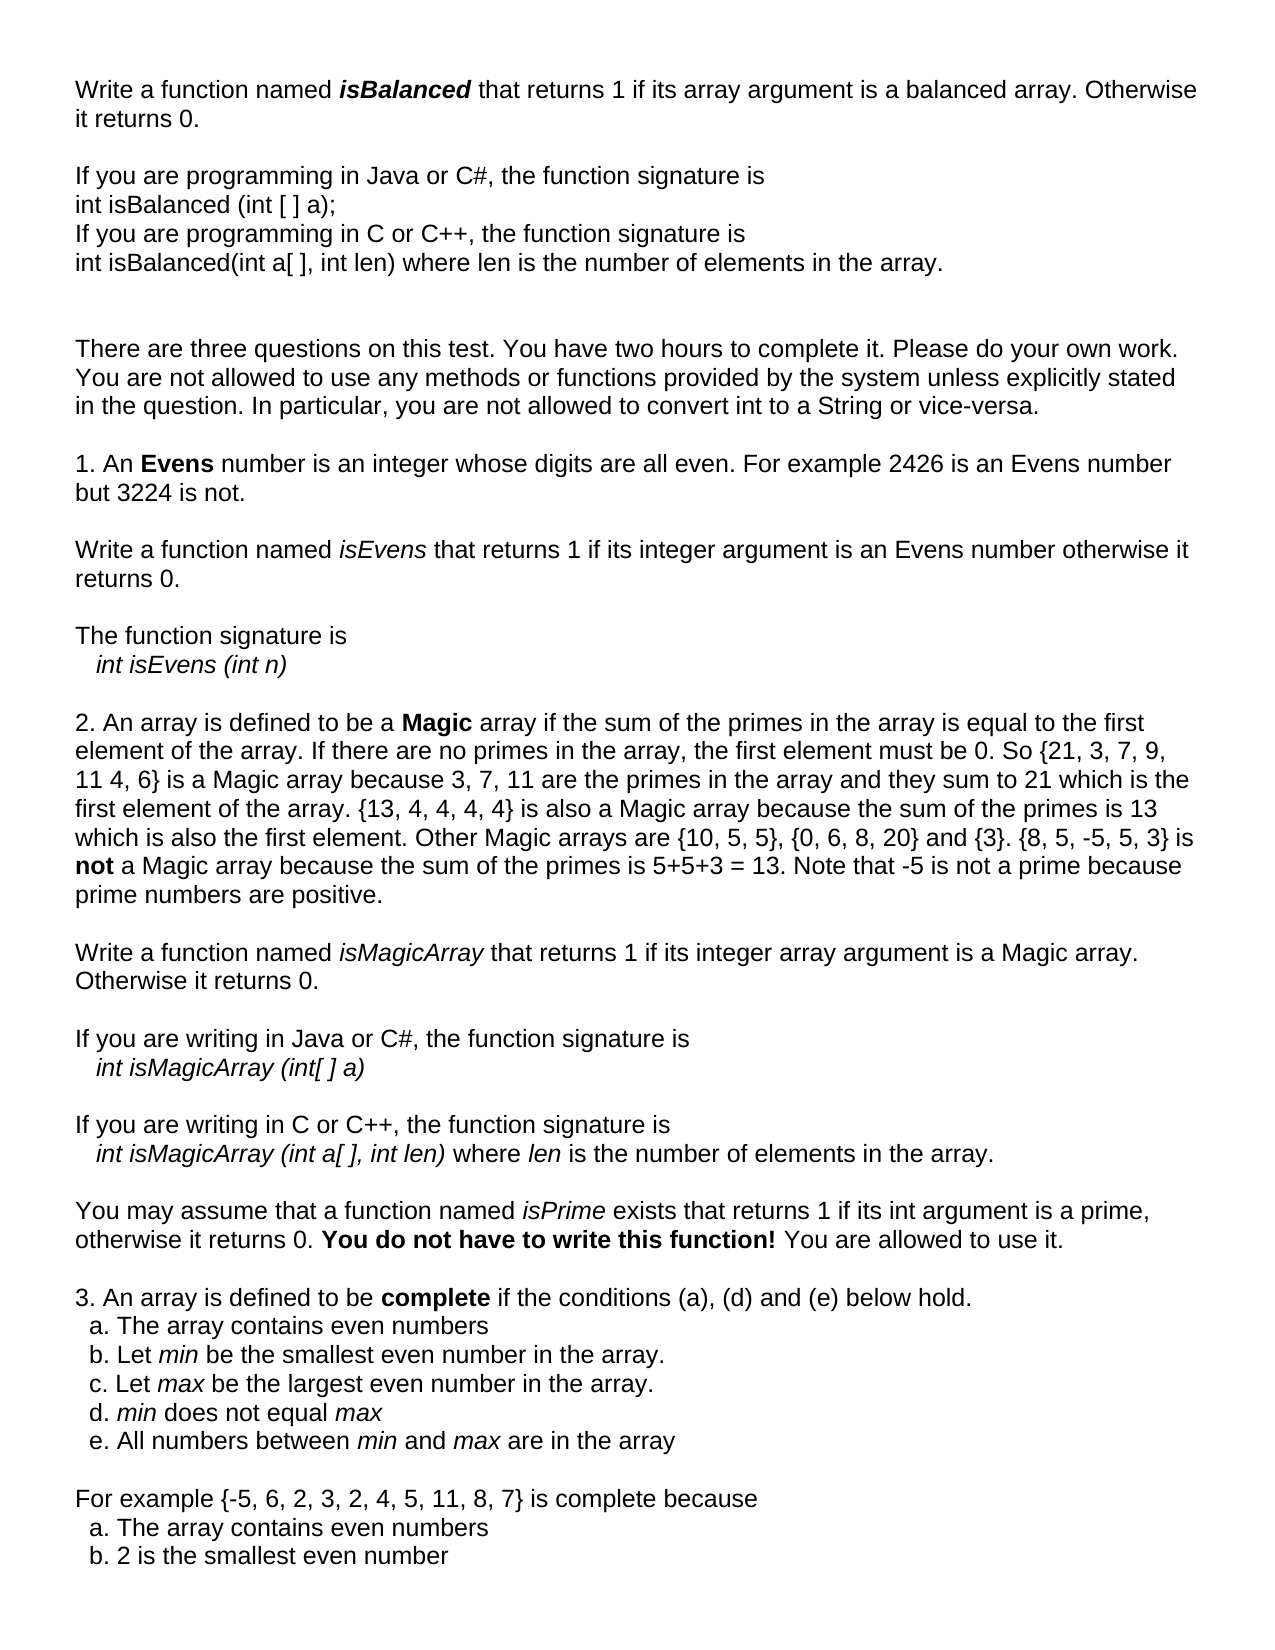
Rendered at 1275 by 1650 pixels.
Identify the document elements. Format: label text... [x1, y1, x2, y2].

text If you are programming in C or C++, the function signature is [75, 219, 1200, 247]
text Write a function named isEvens that returns 1 if its integer argument is an Evens number otherwise it returns 0. [75, 535, 1200, 592]
text 2. An array is defined to be a Magic array if the sum of the primes in the array is equal to the first element of the array. If there are no primes in the array, the first element must be 0. So {21, 3, 7, 9, 11 4, 6} is a Magic array because 3, 7, 11 are the primes in the array and they sum to 21 which is the first element of the array. {13, 4, 4, 4, 4} is also a Magic array because the sum of the primes is 13 which is also the first element. Other Magic arrays are {10, 5, 5}, {0, 6, 8, 20} and {3}. {8, 5, -5, 5, 3} is not a Magic array because the sum of the primes is 5+5+3 = 13. Note that -5 is not a prime because prime numbers are positive. [75, 707, 1200, 909]
text a. The array contains even numbers [75, 1311, 1200, 1340]
text There are three questions on this test. You have two hours to complete it. Please do your own work. You are not allowed to use any methods or functions provided by the system unless explicitly stated in the question. In particular, you are not allowed to convert int to a String or vice-versa. [75, 334, 1200, 420]
text int isMagicArray (int a[ ], int len) where len is the number of elements in the array. [75, 1139, 1200, 1167]
text e. All numbers between min and max are in the array [75, 1426, 1200, 1455]
text For example {-5, 6, 2, 3, 2, 4, 5, 11, 8, 7} is complete because [75, 1484, 1200, 1512]
text 1. An Evens number is an integer whose digits are all even. For example 2426 is an Evens number but 3224 is not. [75, 449, 1200, 506]
text If you are writing in C or C++, the function signature is [75, 1110, 1200, 1139]
text You may assume that a function named isPrime exists that returns 1 if its int argument is a prime, otherwise it returns 0. You do not have to write this function! You are allowed to use it. [75, 1196, 1200, 1254]
text int isBalanced(int a[ ], int len) where len is the number of elements in the array. [75, 247, 1200, 276]
text 3. An array is defined to be complete if the conditions (a), (d) and (e) below hold. [75, 1282, 1200, 1311]
text The function signature is [75, 621, 1200, 650]
text c. Let max be the largest even number in the array. [75, 1369, 1200, 1397]
text d. min does not equal max [75, 1397, 1200, 1426]
text b. Let min be the smallest even number in the array. [75, 1340, 1200, 1369]
text Write a function named isMagicArray that returns 1 if its integer array argument is a Magic array. Otherwise it returns 0. [75, 937, 1200, 995]
text int isEvens (int n) [75, 650, 1200, 679]
text int isBalanced (int [ ] a); [75, 190, 1200, 219]
text a. The array contains even numbers [75, 1512, 1200, 1541]
text Write a function named isBalanced that returns 1 if its array argument is a balanced array. Otherwise it returns 0. [75, 75, 1200, 132]
text b. 2 is the smallest even number [75, 1541, 1200, 1570]
text If you are programming in Java or C#, the function signature is [75, 161, 1200, 190]
text If you are writing in Java or C#, the function signature is [75, 1024, 1200, 1052]
text int isMagicArray (int[ ] a) [75, 1052, 1200, 1081]
